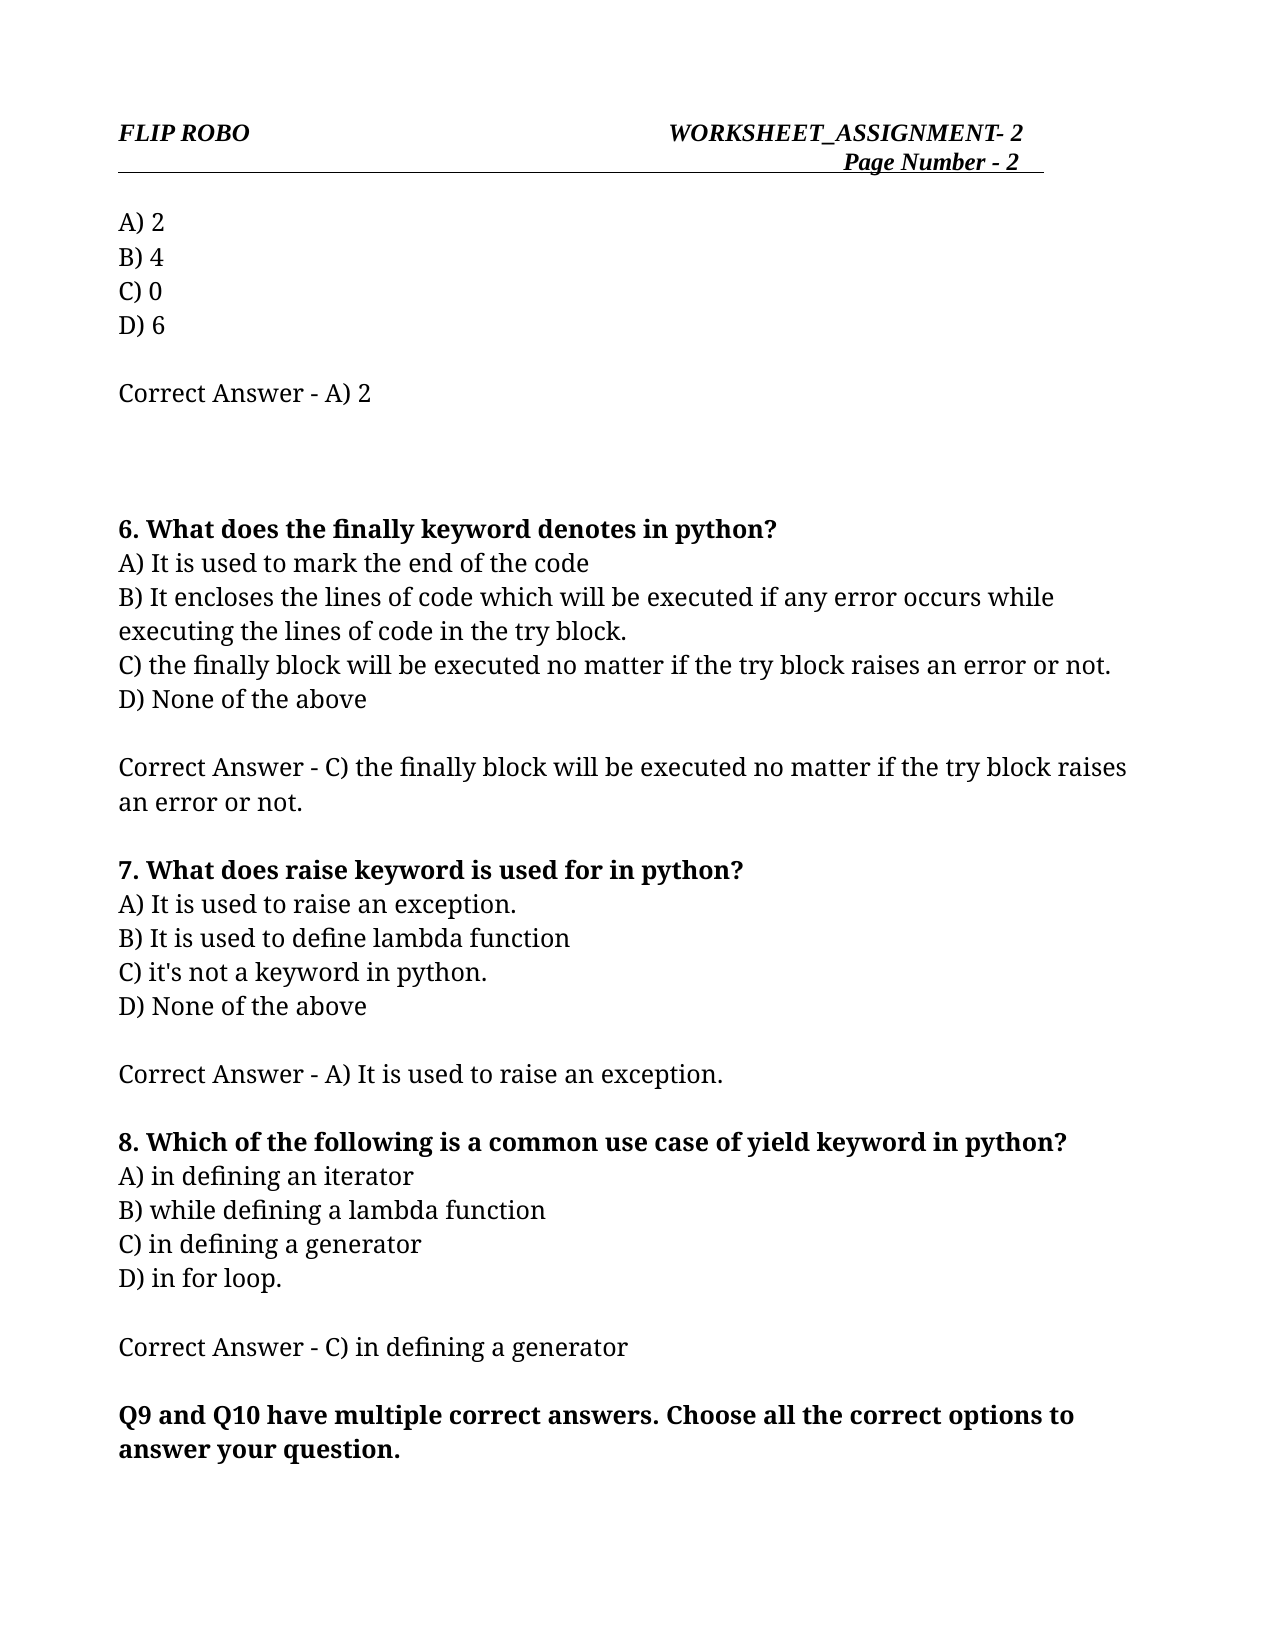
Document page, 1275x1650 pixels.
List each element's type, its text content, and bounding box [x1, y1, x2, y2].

text 6. What does the finally keyword denotes in python? [118, 512, 1157, 546]
text A) It is used to raise an exception. [118, 886, 1157, 920]
text A) 2 [118, 205, 1157, 239]
text A) It is used to mark the end of the code [118, 546, 1157, 580]
text C) 0 [118, 273, 1157, 307]
text D) None of the above [118, 988, 1157, 1023]
text 7. What does raise keyword is used for in python? [118, 852, 1157, 886]
text Correct Answer - A) 2 [118, 375, 1157, 409]
text B) 4 [118, 239, 1157, 273]
text D) in for loop. [118, 1261, 1157, 1295]
text Correct Answer - C) in defining a generator [118, 1329, 1157, 1363]
text Correct Answer - A) It is used to raise an exception. [118, 1057, 1157, 1091]
text 8. Which of the following is a common use case of yield keyword in python? [118, 1125, 1157, 1159]
text A) in defining an iterator [118, 1159, 1157, 1193]
text C) the finally block will be executed no matter if the try block raises an error or not. [118, 648, 1157, 682]
text B) while defining a lambda function [118, 1193, 1157, 1227]
text B) It is used to define lambda function [118, 920, 1157, 954]
text D) None of the above [118, 682, 1157, 716]
text B) It encloses the lines of code which will be executed if any error occurs while executing the lines of code in the try block. [118, 580, 1157, 648]
text C) in defining a generator [118, 1227, 1157, 1261]
text D) 6 [118, 307, 1157, 341]
text Correct Answer - C) the finally block will be executed no matter if the try block raises an error or not. [118, 750, 1157, 818]
text C) it's not a keyword in python. [118, 954, 1157, 988]
text Q9 and Q10 have multiple correct answers. Choose all the correct options to answer your question. [118, 1397, 1157, 1465]
